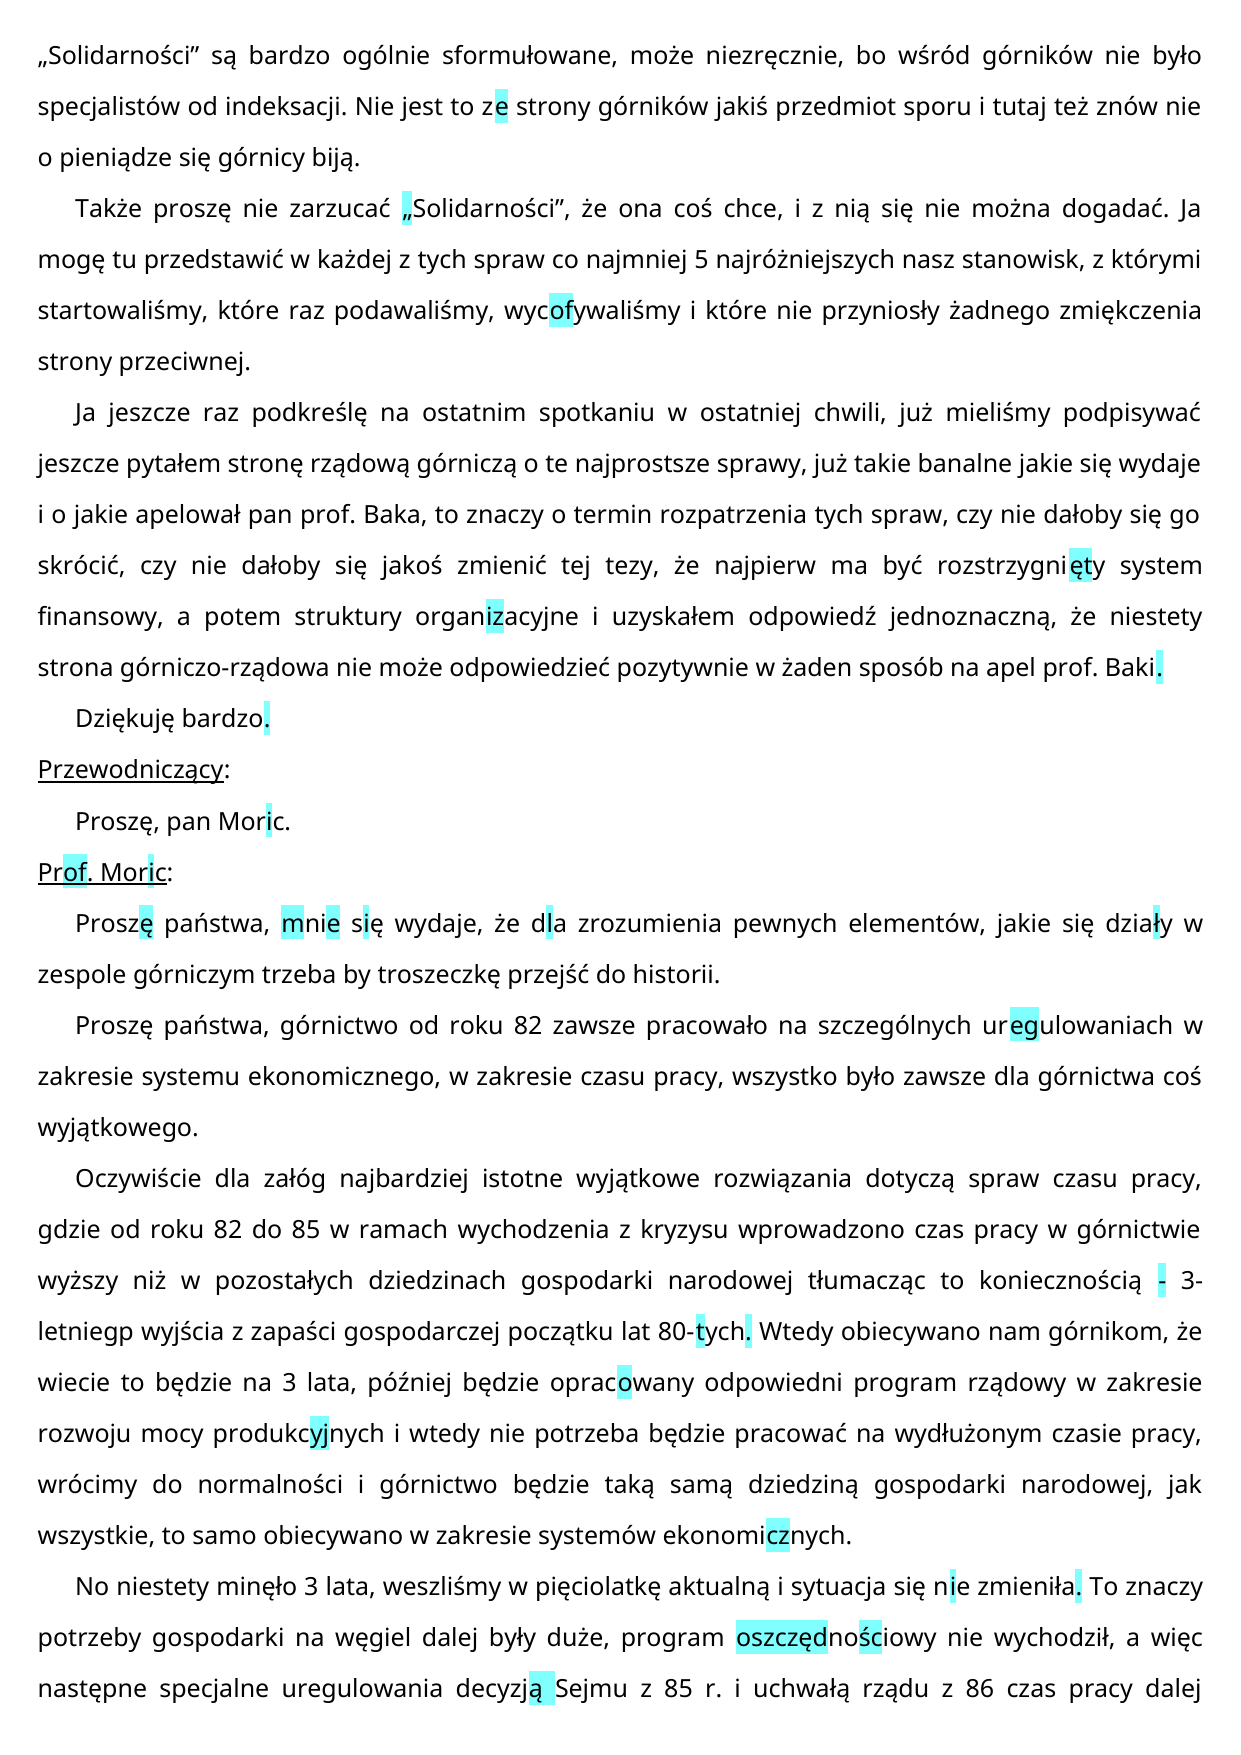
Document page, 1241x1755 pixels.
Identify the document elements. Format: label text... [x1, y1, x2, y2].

text „Solidarności” są bardzo ogólnie sformułowane, może niezręcznie, bo wśród górników nie było specjalistów od indeksacji. Nie jest to ze strony górników jakiś przedmiot sporu i tutaj też znów nie o pieniądze się górnicy biją. [37, 37, 1203, 174]
text Proszę państwa, górnictwo od roku 82 zawsze pracowało na szczególnych uregulowaniach w zakresie systemu ekonomicznego, w zakresie czasu pracy, wszystko było zawsze dla górnictwa coś wyjątkowego. [37, 1007, 1203, 1143]
text Dziękuję bardzo. [37, 701, 1203, 735]
text Przewodniczący: [37, 752, 1203, 786]
text Oczywiście dla załóg najbardziej istotne wyjątkowe rozwiązania dotyczą spraw czasu pracy, gdzie od roku 82 do 85 w ramach wychodzenia z kryzysu wprowadzono czas pracy w górnictwie wyższy niż w pozostałych dziedzinach gospodarki narodowej tłumacząc to koniecznością - 3-letniegp wyjścia z zapaści gospodarczej początku lat 80-tych. Wtedy obiecywano nam górnikom, że wiecie to będzie na 3 lata, później będzie opracowany odpowiedni program rządowy w zakresie rozwoju mocy produkcyjnych i wtedy nie potrzeba będzie pracować na wydłużonym czasie pracy, wrócimy do normalności i górnictwo będzie taką samą dziedziną gospodarki narodowej, jak wszystkie, to samo obiecywano w zakresie systemów ekonomicznych. [37, 1160, 1203, 1552]
text Proszę, pan Moric. [37, 803, 1203, 837]
text No niestety minęło 3 lata, weszliśmy w pięciolatkę aktualną i sytuacja się nie zmieniła. To znaczy potrzeby gospodarki na węgiel dalej były duże, program oszczędnościowy nie wychodził, a więc następne specjalne uregulowania decyzją Sejmu z 85 r. i uchwałą rządu z 86 czas pracy dalej [37, 1569, 1203, 1705]
text Także proszę nie zarzucać „Solidarności”, że ona coś chce, i z nią się nie można dogadać. Ja mogę tu przedstawić w każdej z tych spraw co najmniej 5 najróżniejszych nasz stanowisk, z którymi startowaliśmy, które raz podawaliśmy, wycofywaliśmy i które nie przyniosły żadnego zmiękczenia strony przeciwnej. [37, 191, 1203, 378]
text Prof. Moric: [37, 854, 1203, 888]
text Ja jeszcze raz podkreślę na ostatnim spotkaniu w ostatniej chwili, już mieliśmy podpisywać jeszcze pytałem stronę rządową górniczą o te najprostsze sprawy, już takie banalne jakie się wydaje i o jakie apelował pan prof. Baka, to znaczy o termin rozpatrzenia tych spraw, czy nie dałoby się go skrócić, czy nie dałoby się jakoś zmienić tej tezy, że najpierw ma być rozstrzygnięty system finansowy, a potem struktury organizacyjne i uzyskałem odpowiedź jednoznaczną, że niestety strona górniczo-rządowa nie może odpowiedzieć pozytywnie w żaden sposób na apel prof. Baki. [37, 395, 1203, 684]
text Proszę państwa, mnie się wydaje, że dla zrozumienia pewnych elementów, jakie się działy w zespole górniczym trzeba by troszeczkę przejść do historii. [37, 905, 1203, 990]
